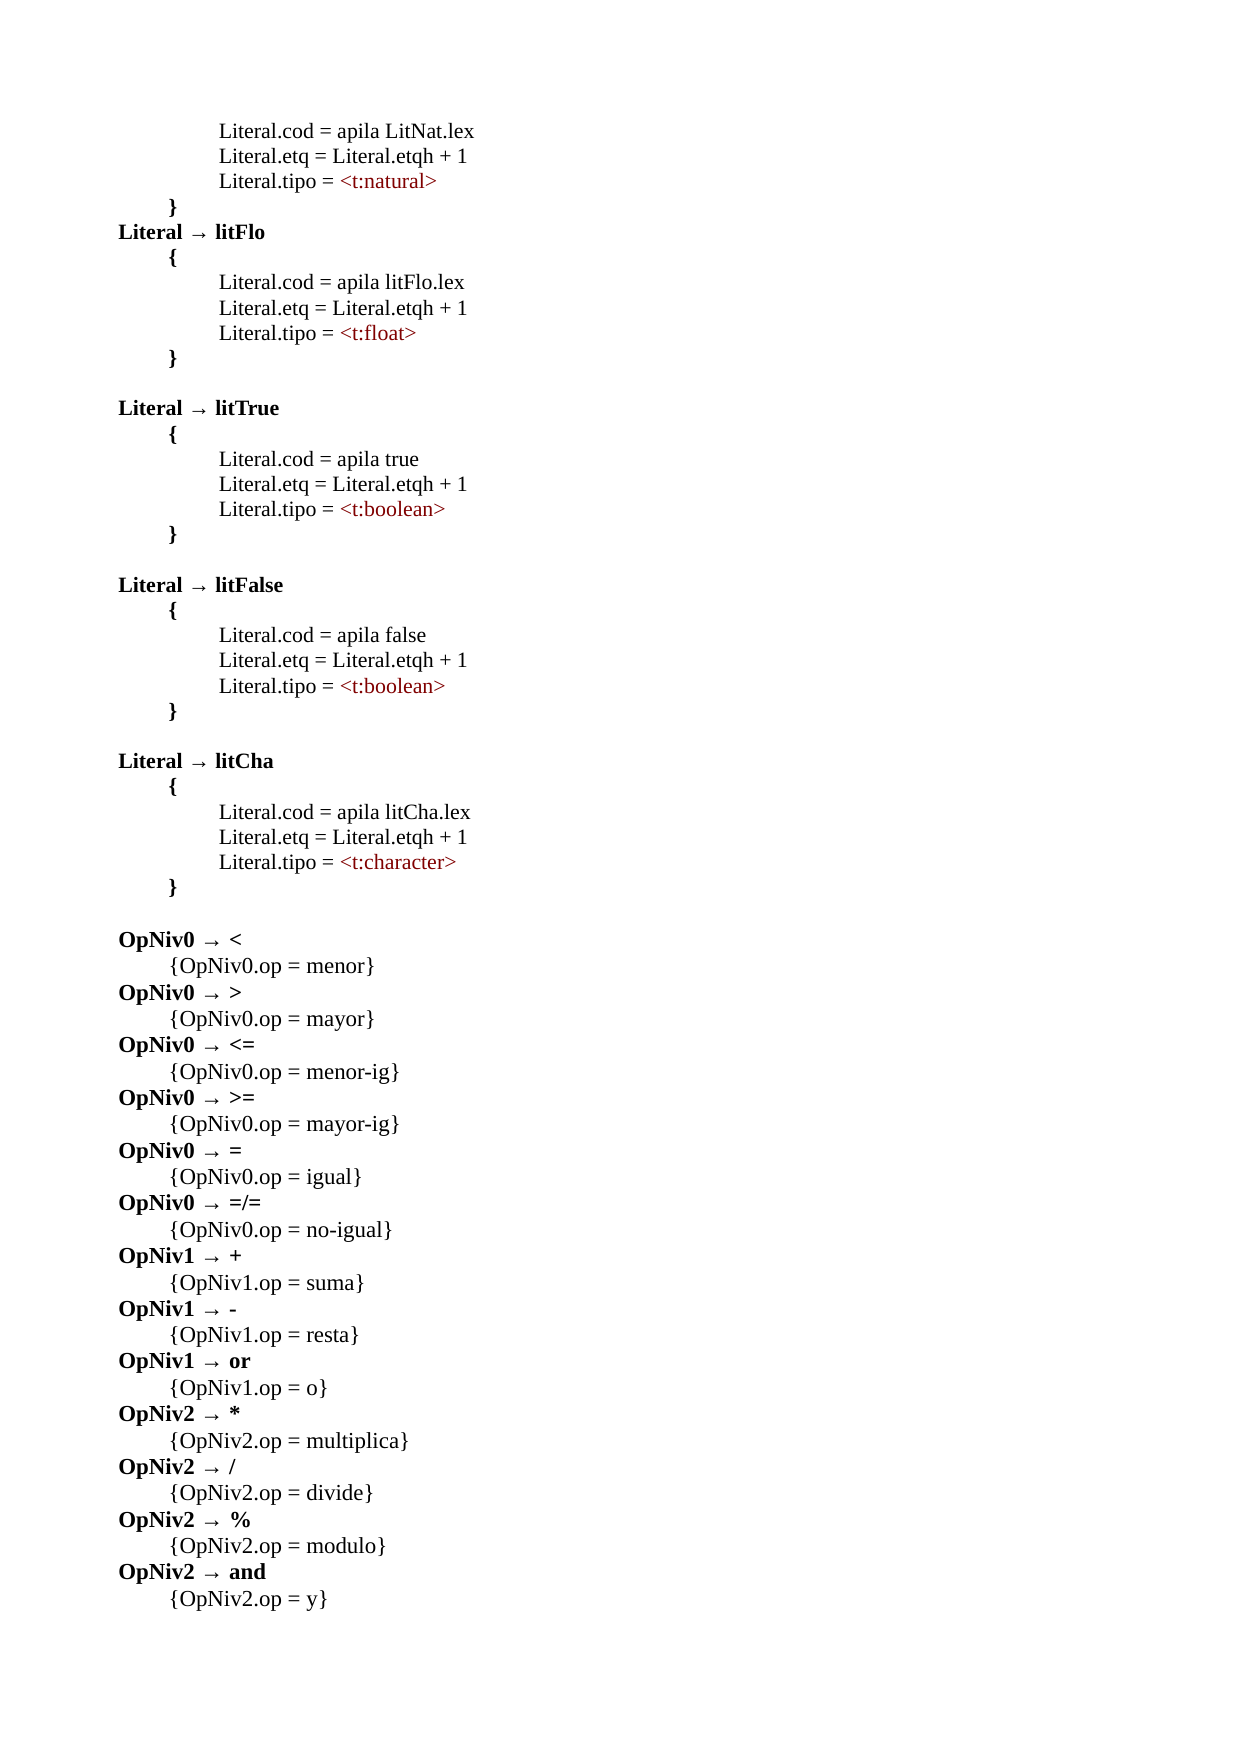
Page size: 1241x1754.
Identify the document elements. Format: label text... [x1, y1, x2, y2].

text {OpNiv0.op = igual} [118, 1163, 1122, 1189]
text {OpNiv2.op = divide} [118, 1479, 1122, 1506]
text {OpNiv1.op = resta} [118, 1321, 1122, 1348]
text OpNiv0 → >= [118, 1084, 1122, 1110]
text OpNiv1 → + [118, 1242, 1122, 1268]
text {OpNiv1.op = o} [118, 1374, 1122, 1400]
text OpNiv0 → > [118, 979, 1122, 1005]
text OpNiv0 → <= [118, 1031, 1122, 1058]
text Literal.cod = apila LitNat.lex [168, 118, 1122, 143]
text {OpNiv0.op = mayor} [118, 1005, 1122, 1031]
text Literal.cod = apila litCha.lex [168, 799, 1122, 824]
text } [168, 874, 1122, 899]
text { [168, 421, 1122, 446]
text {OpNiv0.op = no-igual} [118, 1216, 1122, 1242]
text Literal → litTrue [118, 395, 1122, 421]
text Literal.tipo = <t:float> [168, 320, 1122, 345]
text Literal → litCha [118, 748, 1122, 773]
text OpNiv0 → = [118, 1137, 1122, 1163]
text { [168, 597, 1122, 622]
text OpNiv1 → or [118, 1348, 1122, 1374]
text OpNiv1 → - [118, 1295, 1122, 1321]
text Literal.etq = Literal.etqh + 1 [168, 294, 1122, 320]
text Literal.tipo = <t:character> [168, 849, 1122, 874]
text OpNiv2 → and [118, 1558, 1122, 1585]
text Literal → litFlo [118, 219, 1122, 244]
text {OpNiv0.op = mayor-ig} [118, 1110, 1122, 1137]
text {OpNiv0.op = menor} [118, 952, 1122, 979]
text Literal.etq = Literal.etqh + 1 [168, 647, 1122, 673]
text Literal.cod = apila litFlo.lex [168, 269, 1122, 294]
text Literal.cod = apila false [168, 622, 1122, 647]
text Literal.tipo = <t:boolean> [168, 496, 1122, 521]
text OpNiv0 → < [118, 926, 1122, 952]
text } [168, 345, 1122, 370]
text } [168, 194, 1122, 219]
text Literal.etq = Literal.etqh + 1 [168, 143, 1122, 168]
text {OpNiv2.op = modulo} [118, 1532, 1122, 1558]
text Literal.etq = Literal.etqh + 1 [168, 824, 1122, 849]
text { [168, 773, 1122, 799]
text OpNiv2 → % [118, 1506, 1122, 1532]
text Literal.etq = Literal.etqh + 1 [168, 471, 1122, 496]
text Literal.cod = apila true [168, 446, 1122, 471]
text OpNiv0 → =/= [118, 1189, 1122, 1216]
text } [168, 521, 1122, 547]
text OpNiv2 → / [118, 1453, 1122, 1479]
text {OpNiv1.op = suma} [118, 1268, 1122, 1295]
text } [168, 698, 1122, 723]
text Literal.tipo = <t:natural> [168, 168, 1122, 194]
text {OpNiv2.op = multiplica} [118, 1427, 1122, 1453]
text OpNiv2 → * [118, 1400, 1122, 1427]
text Literal.tipo = <t:boolean> [168, 673, 1122, 698]
text { [168, 244, 1122, 269]
text {OpNiv2.op = y} [118, 1585, 1122, 1611]
text {OpNiv0.op = menor-ig} [118, 1058, 1122, 1084]
text Literal → litFalse [118, 572, 1122, 597]
